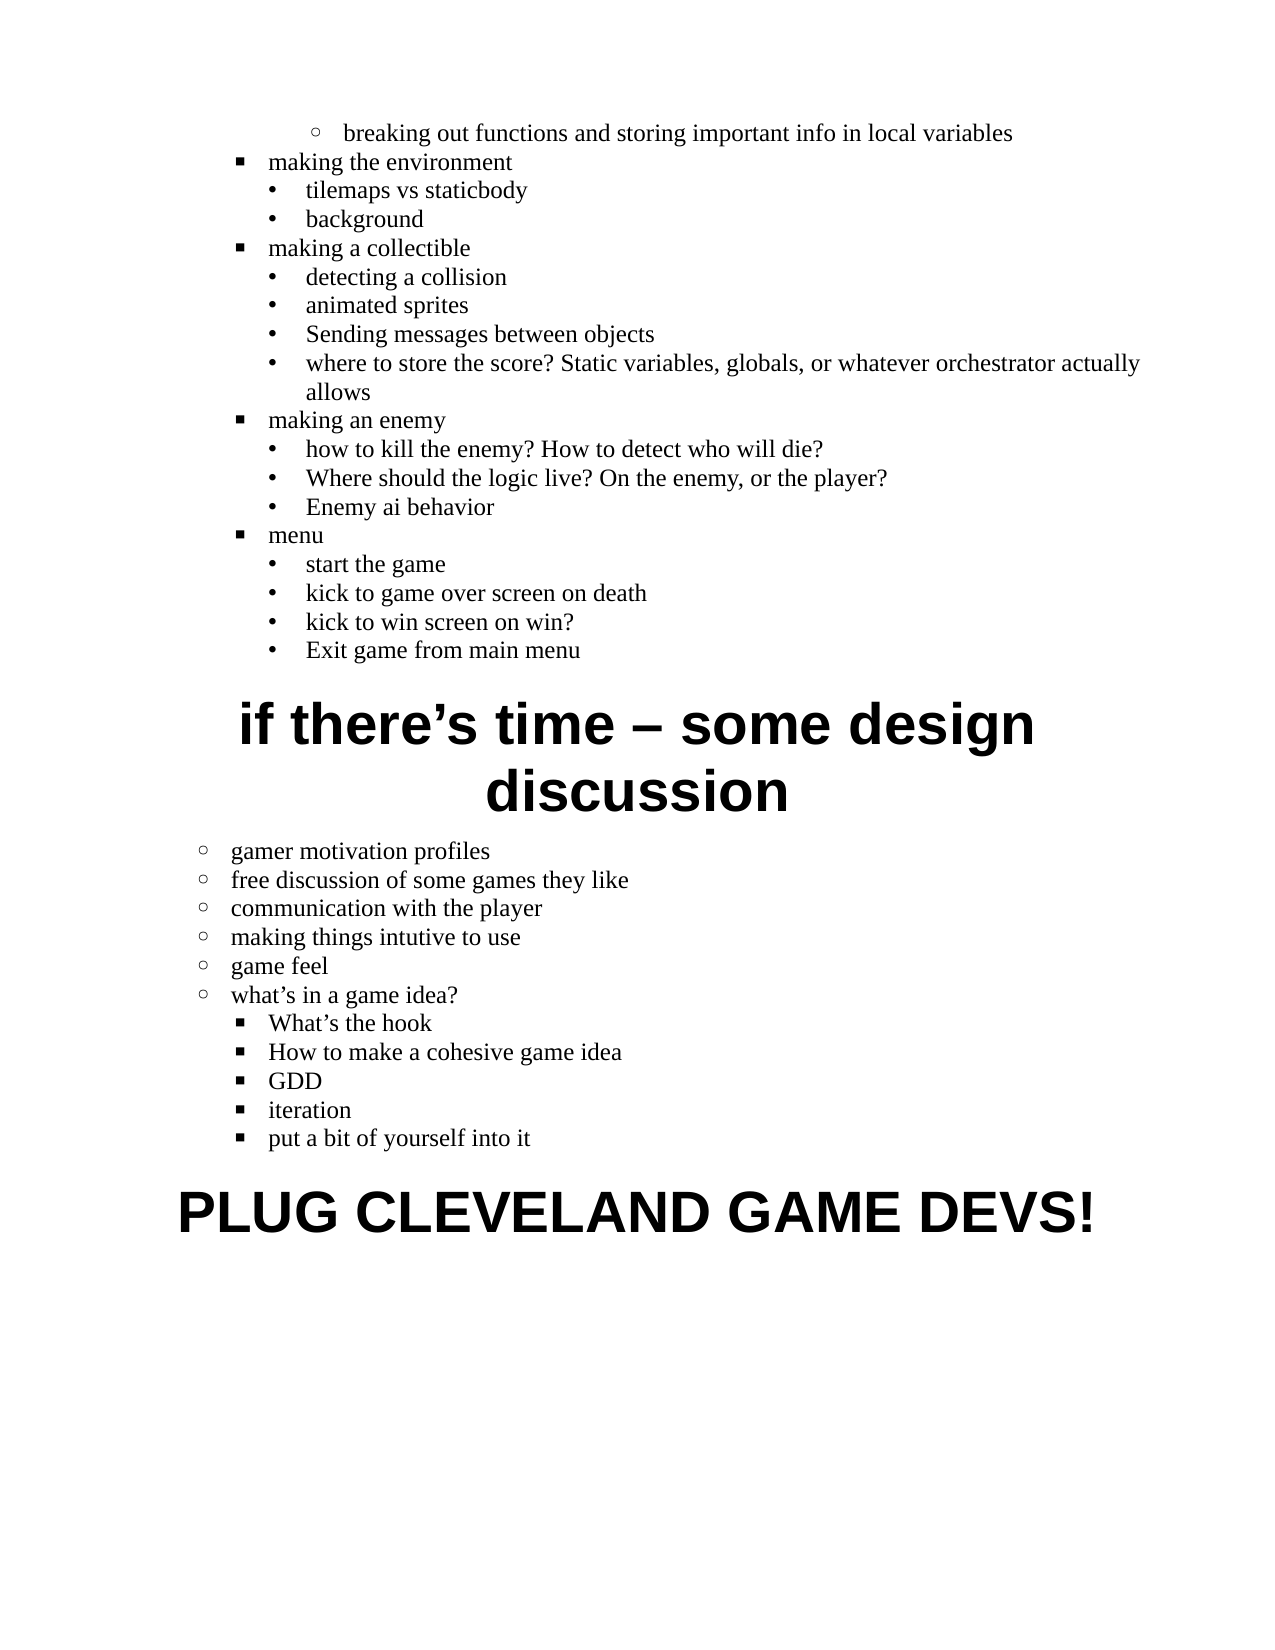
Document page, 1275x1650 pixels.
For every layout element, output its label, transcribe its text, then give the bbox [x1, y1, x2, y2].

list making the environment [231, 147, 1157, 176]
list background [268, 204, 1157, 233]
list iteration [231, 1095, 1157, 1123]
list breaking out functions and storing important info in local variables [306, 118, 1157, 147]
title if there’s time – some design discussion [118, 689, 1157, 823]
title PLUG CLEVELAND GAME DEVS! [118, 1177, 1157, 1244]
list Where should the logic live? On the enemy, or the player? [268, 463, 1157, 492]
list making an enemy [231, 406, 1157, 434]
list what’s in a game idea? [193, 980, 1157, 1008]
list menu [231, 521, 1157, 549]
list making things intutive to use [193, 922, 1157, 951]
list Exit game from main menu [268, 636, 1157, 664]
list How to make a cohesive game idea [231, 1037, 1157, 1066]
list kick to game over screen on death [268, 578, 1157, 607]
list free discussion of some games they like [193, 865, 1157, 893]
list how to kill the enemy? How to detect who will die? [268, 434, 1157, 463]
list animated sprites [268, 291, 1157, 319]
list where to store the score? Static variables, globals, or whatever orchestrator actually allows [268, 348, 1157, 406]
list game feel [193, 951, 1157, 980]
list Sending messages between objects [268, 319, 1157, 348]
list kick to win screen on win? [268, 607, 1157, 636]
list gamer motivation profiles [193, 836, 1157, 865]
list Enemy ai behavior [268, 492, 1157, 521]
list making a collectible [231, 233, 1157, 262]
list put a bit of yourself into it [231, 1123, 1157, 1152]
list detecting a collision [268, 262, 1157, 291]
list tilemaps vs staticbody [268, 176, 1157, 204]
list start the game [268, 549, 1157, 578]
list GDD [231, 1066, 1157, 1095]
list What’s the hook [231, 1008, 1157, 1037]
list communication with the player [193, 893, 1157, 922]
